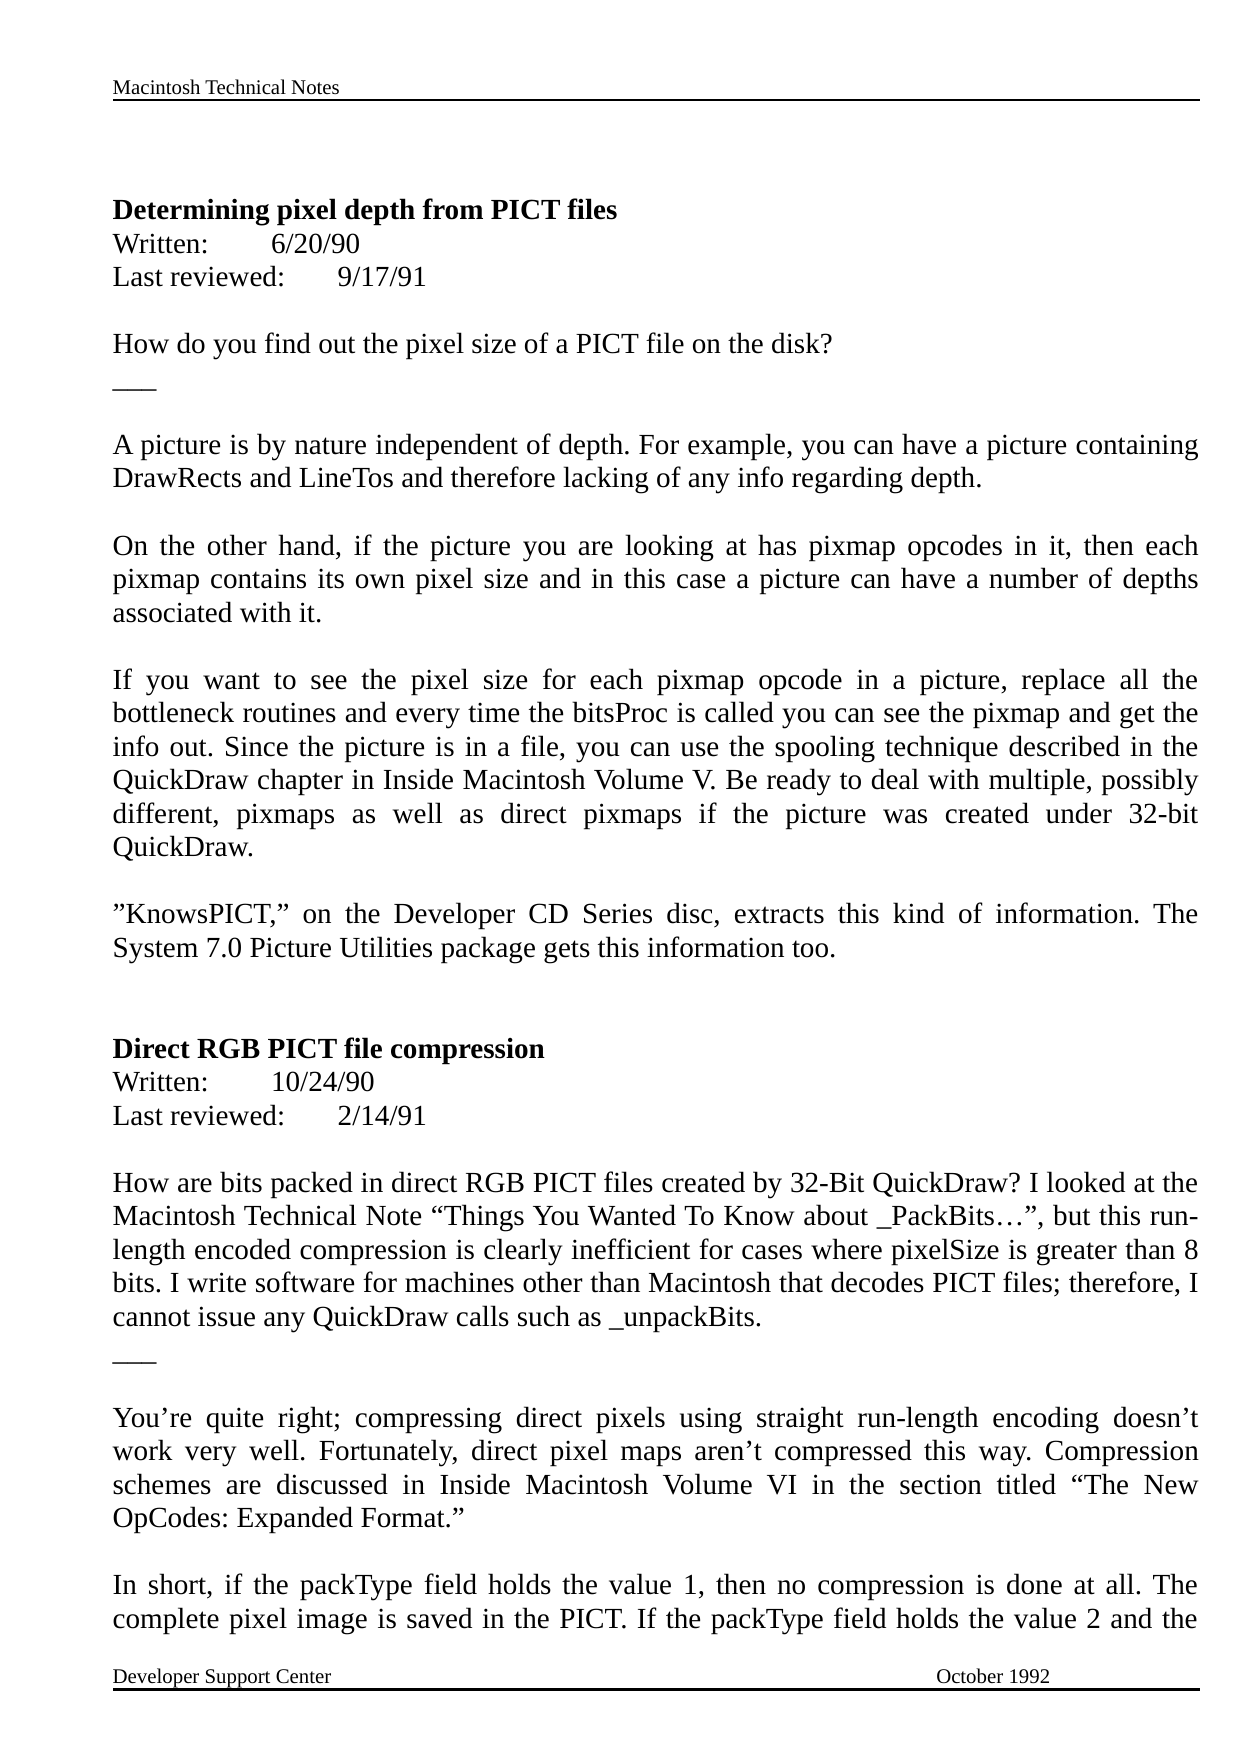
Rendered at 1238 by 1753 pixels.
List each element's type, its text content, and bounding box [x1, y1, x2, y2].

text Written: 6/20/90 [112, 226, 1200, 259]
text Written: 10/24/90 [112, 1064, 1200, 1098]
text If you want to see the pixel size for each pixmap opcode in a picture, replace all the bottleneck routines and every time the bitsProc is called you can see the pixmap and get the info out. Since the picture is in a file, you can use the spooling technique described in the QuickDraw chapter in Inside Macintosh Volume V. Be ready to deal with multiple, possibly different, pixmaps as well as direct pixmaps if the picture was created under 32-bit QuickDraw. [112, 662, 1200, 863]
text ___ [112, 360, 1200, 393]
text On the other hand, if the picture you are looking at has pixmap opcodes in it, then each pixmap contains its own pixel size and in this case a picture can have a number of depths associated with it. [112, 528, 1200, 628]
text Determining pixel depth from PICT files [112, 192, 1200, 226]
text In short, if the packType field holds the value 1, then no compression is done at all. The complete pixel image is saved in the PICT. If the packType field holds the value 2 and the [112, 1567, 1200, 1634]
text How are bits packed in direct RGB PICT files created by 32-Bit QuickDraw? I looked at the Macintosh Technical Note “Things You Wanted To Know about _PackBits…”, but this run-length encoded compression is clearly inefficient for cases where pixelSize is greater than 8 bits. I write software for machines other than Macintosh that decodes PICT files; therefore, I cannot issue any QuickDraw calls such as _unpackBits. [112, 1165, 1200, 1333]
text You’re quite right; compressing direct pixels using straight run-length encoding doesn’t work very well. Fortunately, direct pixel maps aren’t compressed this way. Compression schemes are discussed in Inside Macintosh Volume VI in the section titled “The New OpCodes: Expanded Format.” [112, 1400, 1200, 1534]
text A picture is by nature independent of depth. For example, you can have a picture containing DrawRects and LineTos and therefore lacking of any info regarding depth. [112, 427, 1200, 494]
text Last reviewed: 2/14/91 [112, 1098, 1200, 1131]
text ”KnowsPICT,” on the Developer CD Series disc, extracts this kind of information. The System 7.0 Picture Utilities package gets this information too. [112, 897, 1200, 964]
text How do you find out the pixel size of a PICT file on the disk? [112, 326, 1200, 360]
text Last reviewed: 9/17/91 [112, 259, 1200, 293]
text ___ [112, 1333, 1200, 1366]
text Direct RGB PICT file compression [112, 1031, 1200, 1064]
